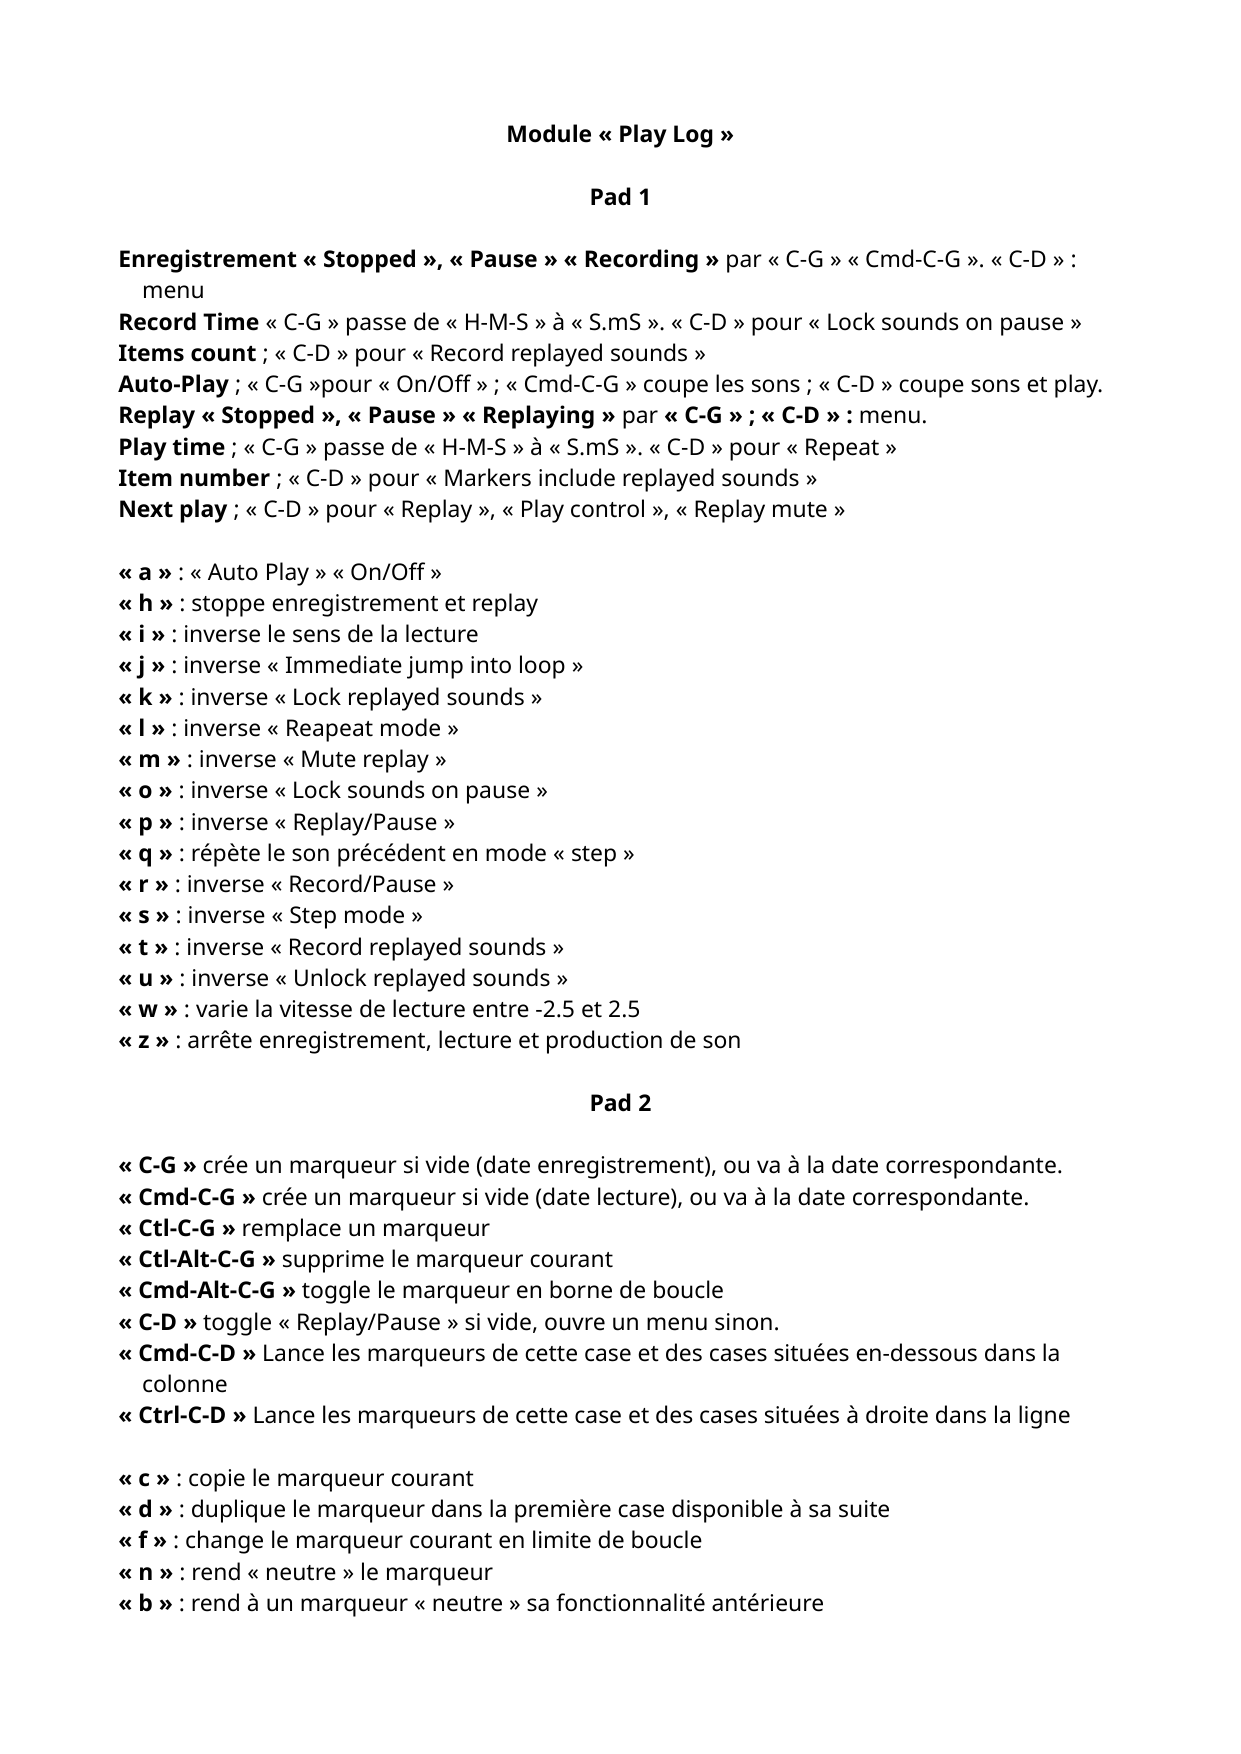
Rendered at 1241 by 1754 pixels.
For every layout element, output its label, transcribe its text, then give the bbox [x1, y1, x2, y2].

text « k » : inverse « Lock replayed sounds » [118, 681, 1122, 712]
text « Ctl-Alt-C-G » supprime le marqueur courant [118, 1243, 1122, 1274]
text « w » : varie la vitesse de lecture entre -2.5 et 2.5 [118, 993, 1122, 1024]
text Module « Play Log » [118, 118, 1122, 149]
text « s » : inverse « Step mode » [118, 899, 1122, 931]
text Record Time « C-G » passe de « H-M-S » à « S.mS ». « C-D » pour « Lock sounds on pause » [118, 306, 1122, 337]
text « C-G » crée un marqueur si vide (date enregistrement), ou va à la date correspondante. [118, 1149, 1122, 1181]
text « o » : inverse « Lock sounds on pause » [118, 774, 1122, 806]
text « d » : duplique le marqueur dans la première case disponible à sa suite [118, 1493, 1122, 1524]
text Item number ; « C-D » pour « Markers include replayed sounds » [118, 462, 1122, 493]
text « Cmd-C-D » Lance les marqueurs de cette case et des cases situées en-dessous dans la colonne [118, 1337, 1122, 1399]
text « p » : inverse « Replay/Pause » [118, 806, 1122, 837]
text « l » : inverse « Reapeat mode » [118, 712, 1122, 743]
text « Cmd-Alt-C-G » toggle le marqueur en borne de boucle [118, 1274, 1122, 1306]
text Enregistrement « Stopped », « Pause » « Recording » par « C-G » « Cmd-C-G ». « C-D » : menu [118, 243, 1122, 306]
text « c » : copie le marqueur courant [118, 1462, 1122, 1493]
text « r » : inverse « Record/Pause » [118, 868, 1122, 899]
text « h » : stoppe enregistrement et replay [118, 587, 1122, 618]
text Pad 1 [118, 181, 1122, 212]
text « n » : rend « neutre » le marqueur [118, 1556, 1122, 1587]
text « Cmd-C-G » crée un marqueur si vide (date lecture), ou va à la date correspondante. [118, 1181, 1122, 1212]
text Items count ; « C-D » pour « Record replayed sounds » [118, 337, 1122, 368]
text « i » : inverse le sens de la lecture [118, 618, 1122, 649]
text « q » : répète le son précédent en mode « step » [118, 837, 1122, 868]
text « f » : change le marqueur courant en limite de boucle [118, 1524, 1122, 1556]
text Play time ; « C-G » passe de « H-M-S » à « S.mS ». « C-D » pour « Repeat » [118, 431, 1122, 462]
text « C-D » toggle « Replay/Pause » si vide, ouvre un menu sinon. [118, 1306, 1122, 1337]
text « m » : inverse « Mute replay » [118, 743, 1122, 774]
text « Ctl-C-G » remplace un marqueur [118, 1212, 1122, 1243]
text « j » : inverse « Immediate jump into loop » [118, 649, 1122, 681]
text « a » : « Auto Play » « On/Off » [118, 556, 1122, 587]
text « b » : rend à un marqueur « neutre » sa fonctionnalité antérieure [118, 1587, 1122, 1618]
text Replay « Stopped », « Pause » « Replaying » par « C-G » ; « C-D » : menu. [118, 399, 1122, 431]
text « Ctrl-C-D » Lance les marqueurs de cette case et des cases situées à droite dans la ligne [118, 1399, 1122, 1431]
text Auto-Play ; « C-G »pour « On/Off » ; « Cmd-C-G » coupe les sons ; « C-D » coupe sons et play. [118, 368, 1122, 399]
text « u » : inverse « Unlock replayed sounds » [118, 962, 1122, 993]
text Pad 2 [118, 1087, 1122, 1118]
text « t » : inverse « Record replayed sounds » [118, 931, 1122, 962]
text « z » : arrête enregistrement, lecture et production de son [118, 1024, 1122, 1056]
text Next play ; « C-D » pour « Replay », « Play control », « Replay mute » [118, 493, 1122, 524]
